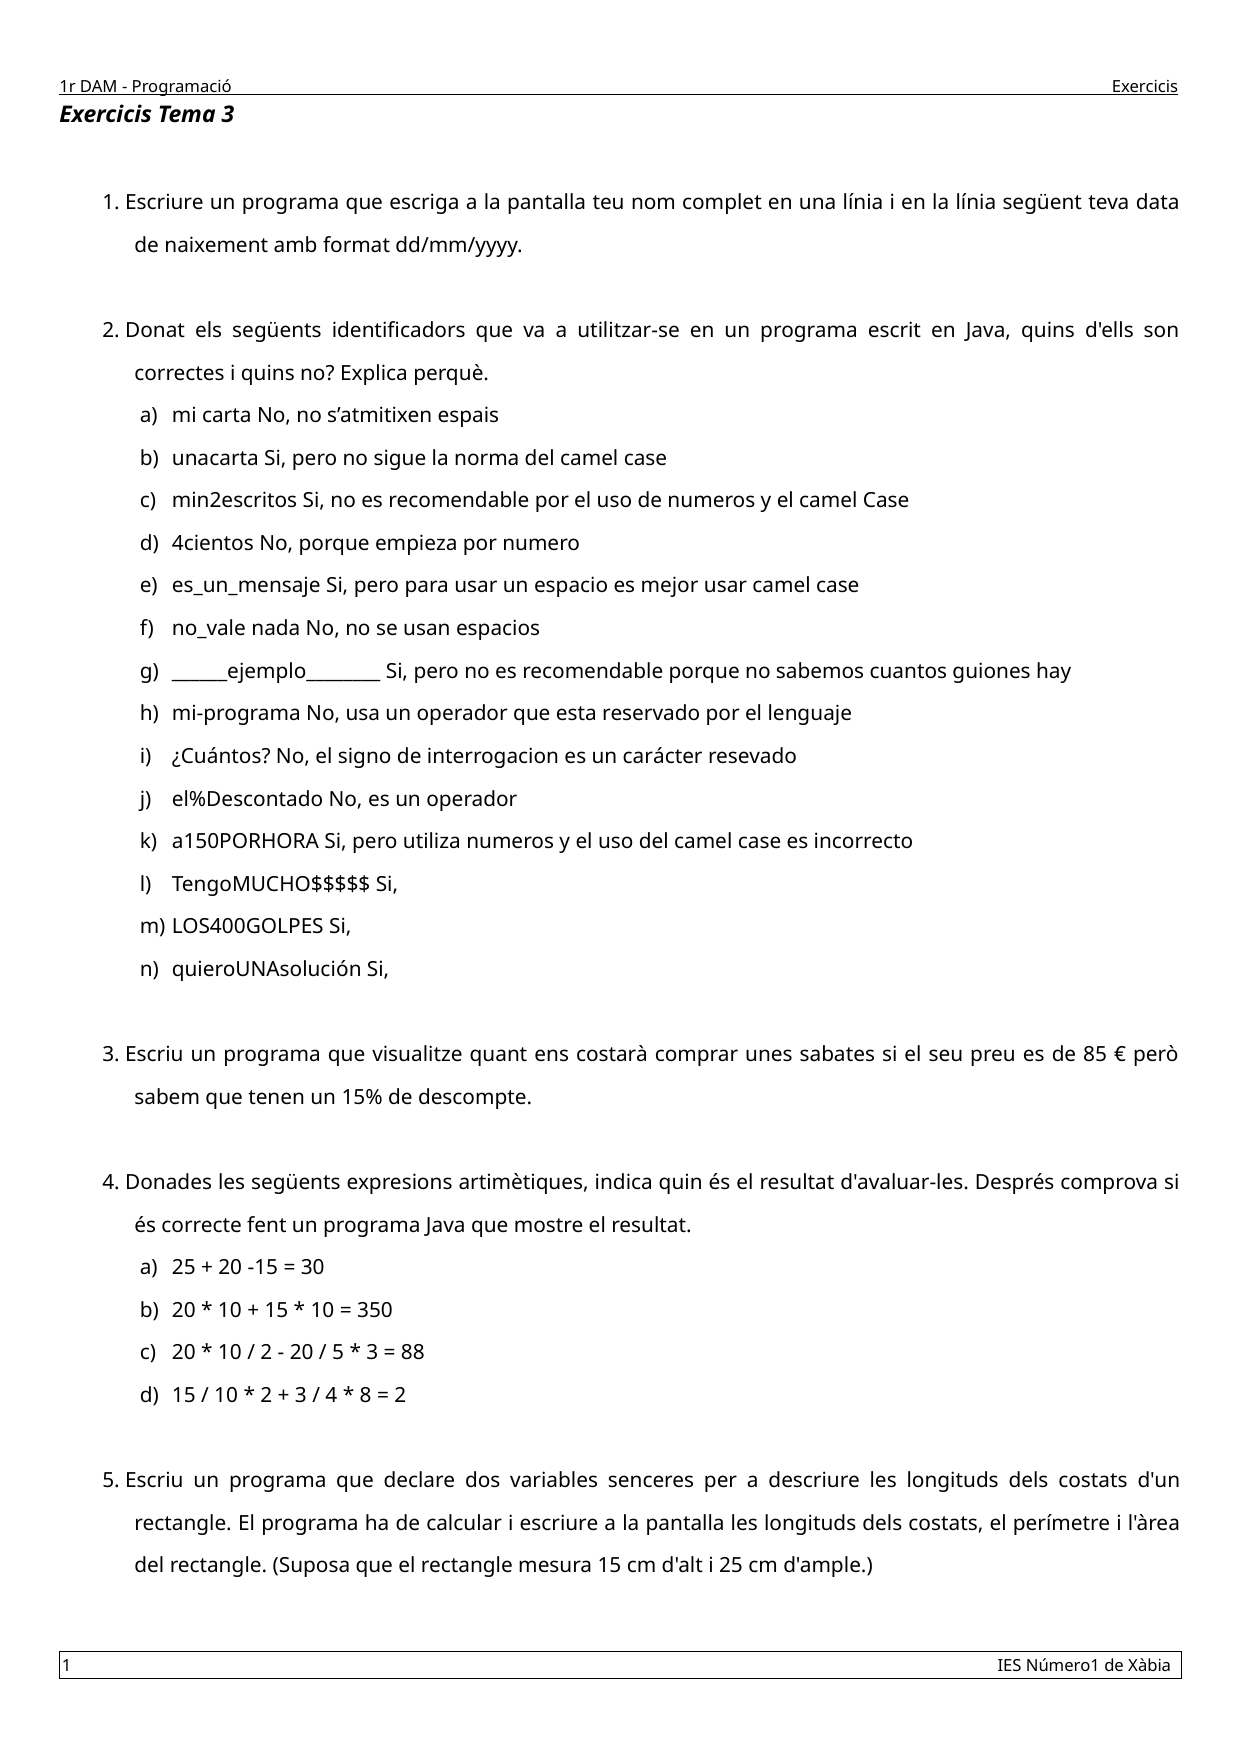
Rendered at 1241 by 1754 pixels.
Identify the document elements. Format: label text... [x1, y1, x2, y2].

list 25 + 20 -15 = 30 [134, 1252, 1181, 1281]
list Escriu un programa que visualitze quant ens costarà comprar unes sabates si el seu preu es de 85 € però sabem que tenen un 15% de descompte. [97, 1039, 1181, 1110]
list TengoMUCHO$$$$$ Si, [134, 869, 1181, 897]
list unacarta Si, pero no sigue la norma del camel case [134, 443, 1181, 471]
list no_vale nada No, no se usan espacios [134, 613, 1181, 642]
list mi-programa No, usa un operador que esta reservado por el lenguaje [134, 698, 1181, 727]
list Escriure un programa que escriga a la pantalla teu nom complet en una línia i en la línia següent teva data de naixement amb format dd/mm/yyyy. [97, 187, 1181, 258]
list es_un_mensaje Si, pero para usar un espacio es mejor usar camel case [134, 571, 1181, 599]
list el%Descontado No, es un operador [134, 784, 1181, 812]
text Exercicis Tema 3 [59, 98, 1181, 129]
list quieroUNAsolución Si, [134, 954, 1181, 982]
list Donat els següents identificadors que va a utilitzar-se en un programa escrit en Java, quins d'ells son correctes i quins no? Explica perquè. [97, 315, 1181, 386]
list mi carta No, no s’atmitixen espais [134, 400, 1181, 429]
list min2escritos Si, no es recomendable por el uso de numeros y el camel Case [134, 485, 1181, 514]
list 4cientos No, porque empieza por numero [134, 528, 1181, 556]
list 20 * 10 + 15 * 10 = 350 [134, 1295, 1181, 1323]
list Donades les següents expresions artimètiques, indica quin és el resultat d'avaluar-les. Després comprova si és correcte fent un programa Java que mostre el resultat. [97, 1167, 1181, 1238]
list ¿Cuántos? No, el signo de interrogacion es un carácter resevado [134, 741, 1181, 769]
list a150PORHORA Si, pero utiliza numeros y el uso del camel case es incorrecto [134, 826, 1181, 855]
list 20 * 10 / 2 - 20 / 5 * 3 = 88 [134, 1337, 1181, 1366]
list Escriu un programa que declare dos variables senceres per a descriure les longituds dels costats d'un rectangle. El programa ha de calcular i escriure a la pantalla les longituds dels costats, el perímetre i l'àrea del rectangle. (Suposa que el rectangle mesura 15 cm d'alt i 25 cm d'ample.) [97, 1465, 1181, 1579]
list 15 / 10 * 2 + 3 / 4 * 8 = 2 [134, 1380, 1181, 1408]
list LOS400GOLPES Si, [134, 911, 1181, 940]
list ______ejemplo________ Si, pero no es recomendable porque no sabemos cuantos guiones hay [134, 656, 1181, 684]
